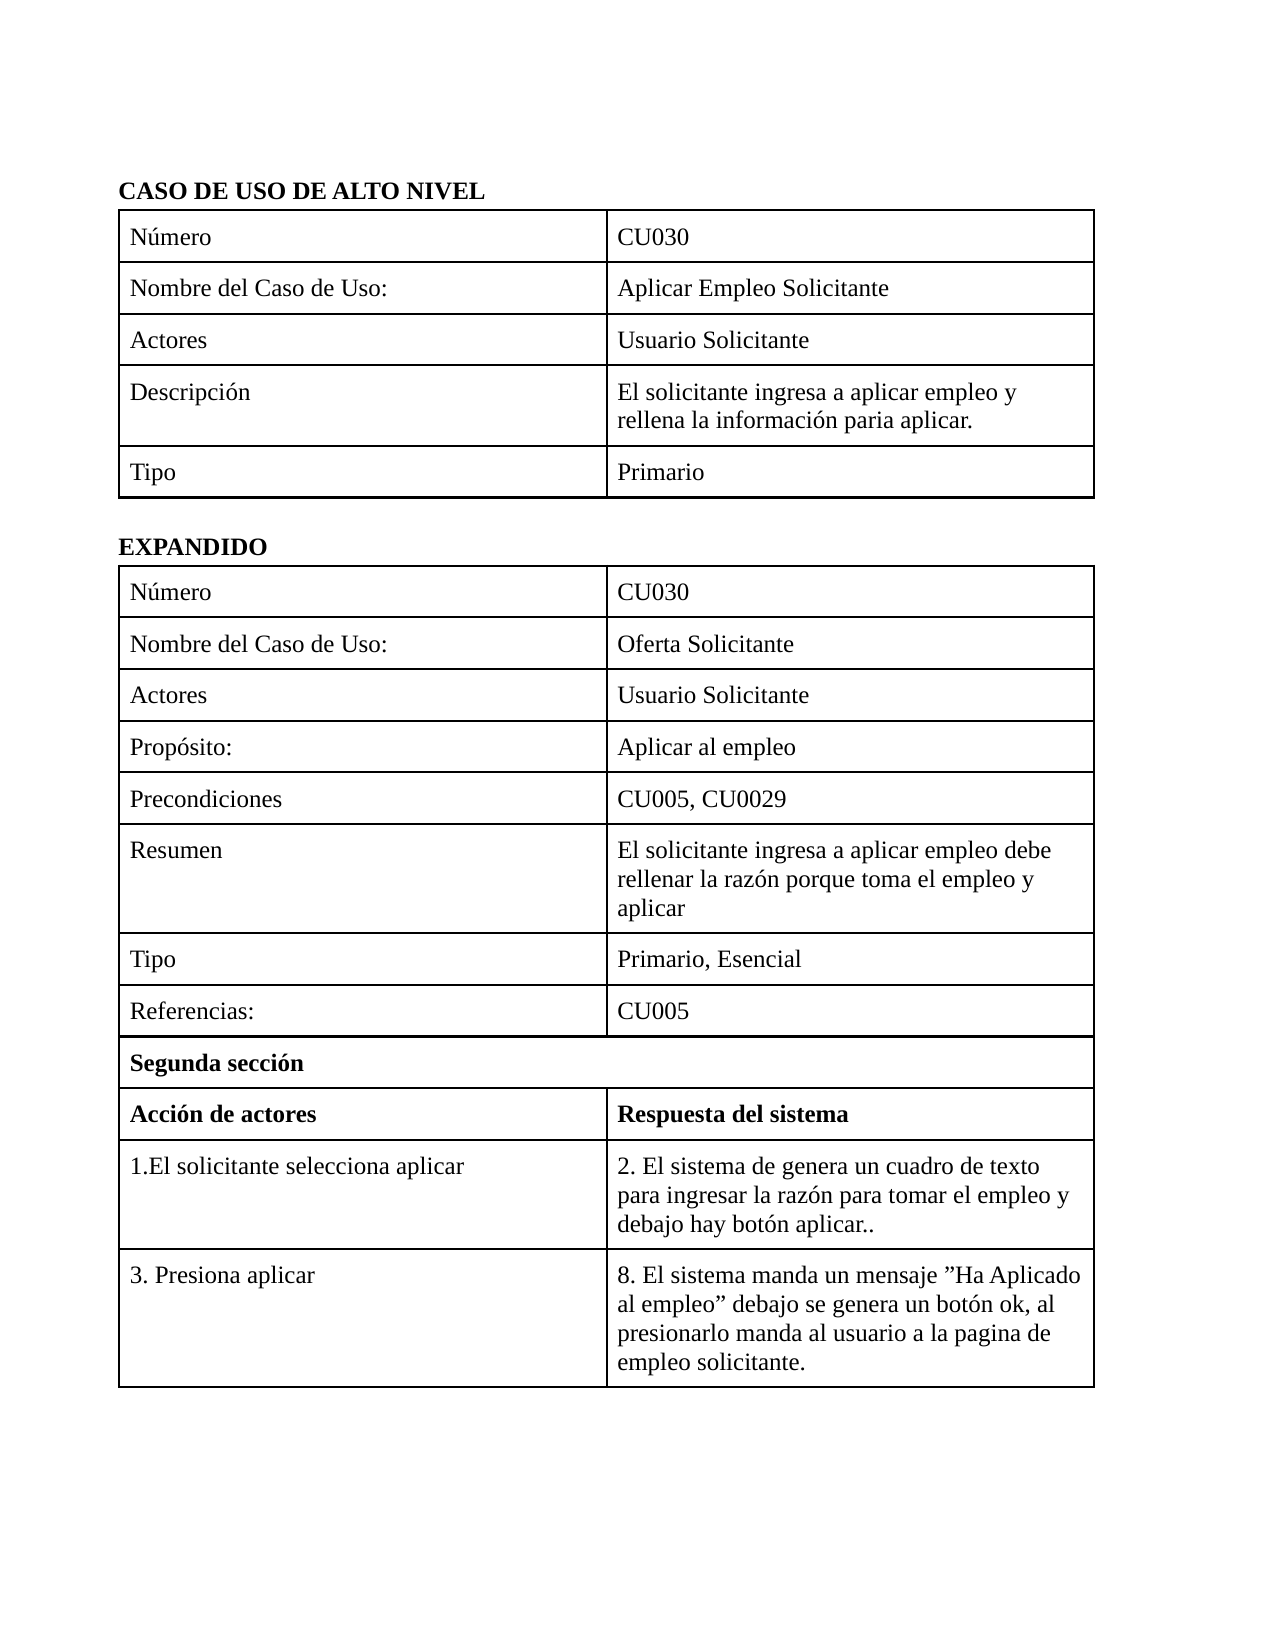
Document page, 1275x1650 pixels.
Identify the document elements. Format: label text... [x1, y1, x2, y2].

table_cell Actores [120, 315, 606, 364]
table_cell Tipo [120, 934, 606, 984]
table_cell El solicitante ingresa a aplicar empleo debe rellenar la razón porque toma el empleo y aplicar [608, 825, 1093, 932]
text CASO DE USO DE ALTO NIVEL [118, 176, 1157, 205]
table_cell 8. El sistema manda un mensaje ”Ha Aplicado al empleo” debajo se genera un botón ok, al presionarlo manda al usuario a la pagina de empleo solicitante. [608, 1250, 1093, 1386]
table_cell El solicitante ingresa a aplicar empleo y rellena la información paria aplicar. [608, 366, 1093, 445]
table_cell Aplicar al empleo [608, 722, 1093, 771]
table_header CU030 [608, 211, 1093, 261]
table_cell Aplicar Empleo Solicitante [608, 263, 1093, 313]
table_cell Segunda sección [120, 1038, 1093, 1087]
table_cell Propósito: [120, 722, 606, 771]
table_cell Descripción [120, 366, 606, 445]
table_cell Primario [608, 447, 1093, 496]
table_cell Nombre del Caso de Uso: [120, 263, 606, 313]
table_cell 1.El solicitante selecciona aplicar [120, 1141, 606, 1248]
table_cell Precondiciones [120, 773, 606, 823]
table_cell 2. El sistema de genera un cuadro de texto para ingresar la razón para tomar el empleo y debajo hay botón aplicar.. [608, 1141, 1093, 1248]
table_cell Oferta Solicitante [608, 618, 1093, 668]
table_cell Usuario Solicitante [608, 670, 1093, 719]
table_cell Acción de actores [120, 1089, 606, 1139]
table_header Número [120, 567, 606, 616]
table_cell Referencias: [120, 986, 606, 1035]
table_header Número [120, 211, 606, 261]
table_cell Nombre del Caso de Uso: [120, 618, 606, 668]
table_cell Usuario Solicitante [608, 315, 1093, 364]
table_cell 3. Presiona aplicar [120, 1250, 606, 1386]
table_cell CU005, CU0029 [608, 773, 1093, 823]
table_cell Respuesta del sistema [608, 1089, 1093, 1139]
text EXPANDIDO [118, 532, 1157, 560]
table_header CU030 [608, 567, 1093, 616]
table_cell Tipo [120, 447, 606, 496]
table_cell CU005 [608, 986, 1093, 1035]
table_cell Actores [120, 670, 606, 719]
table_cell Primario, Esencial [608, 934, 1093, 984]
table_cell Resumen [120, 825, 606, 932]
